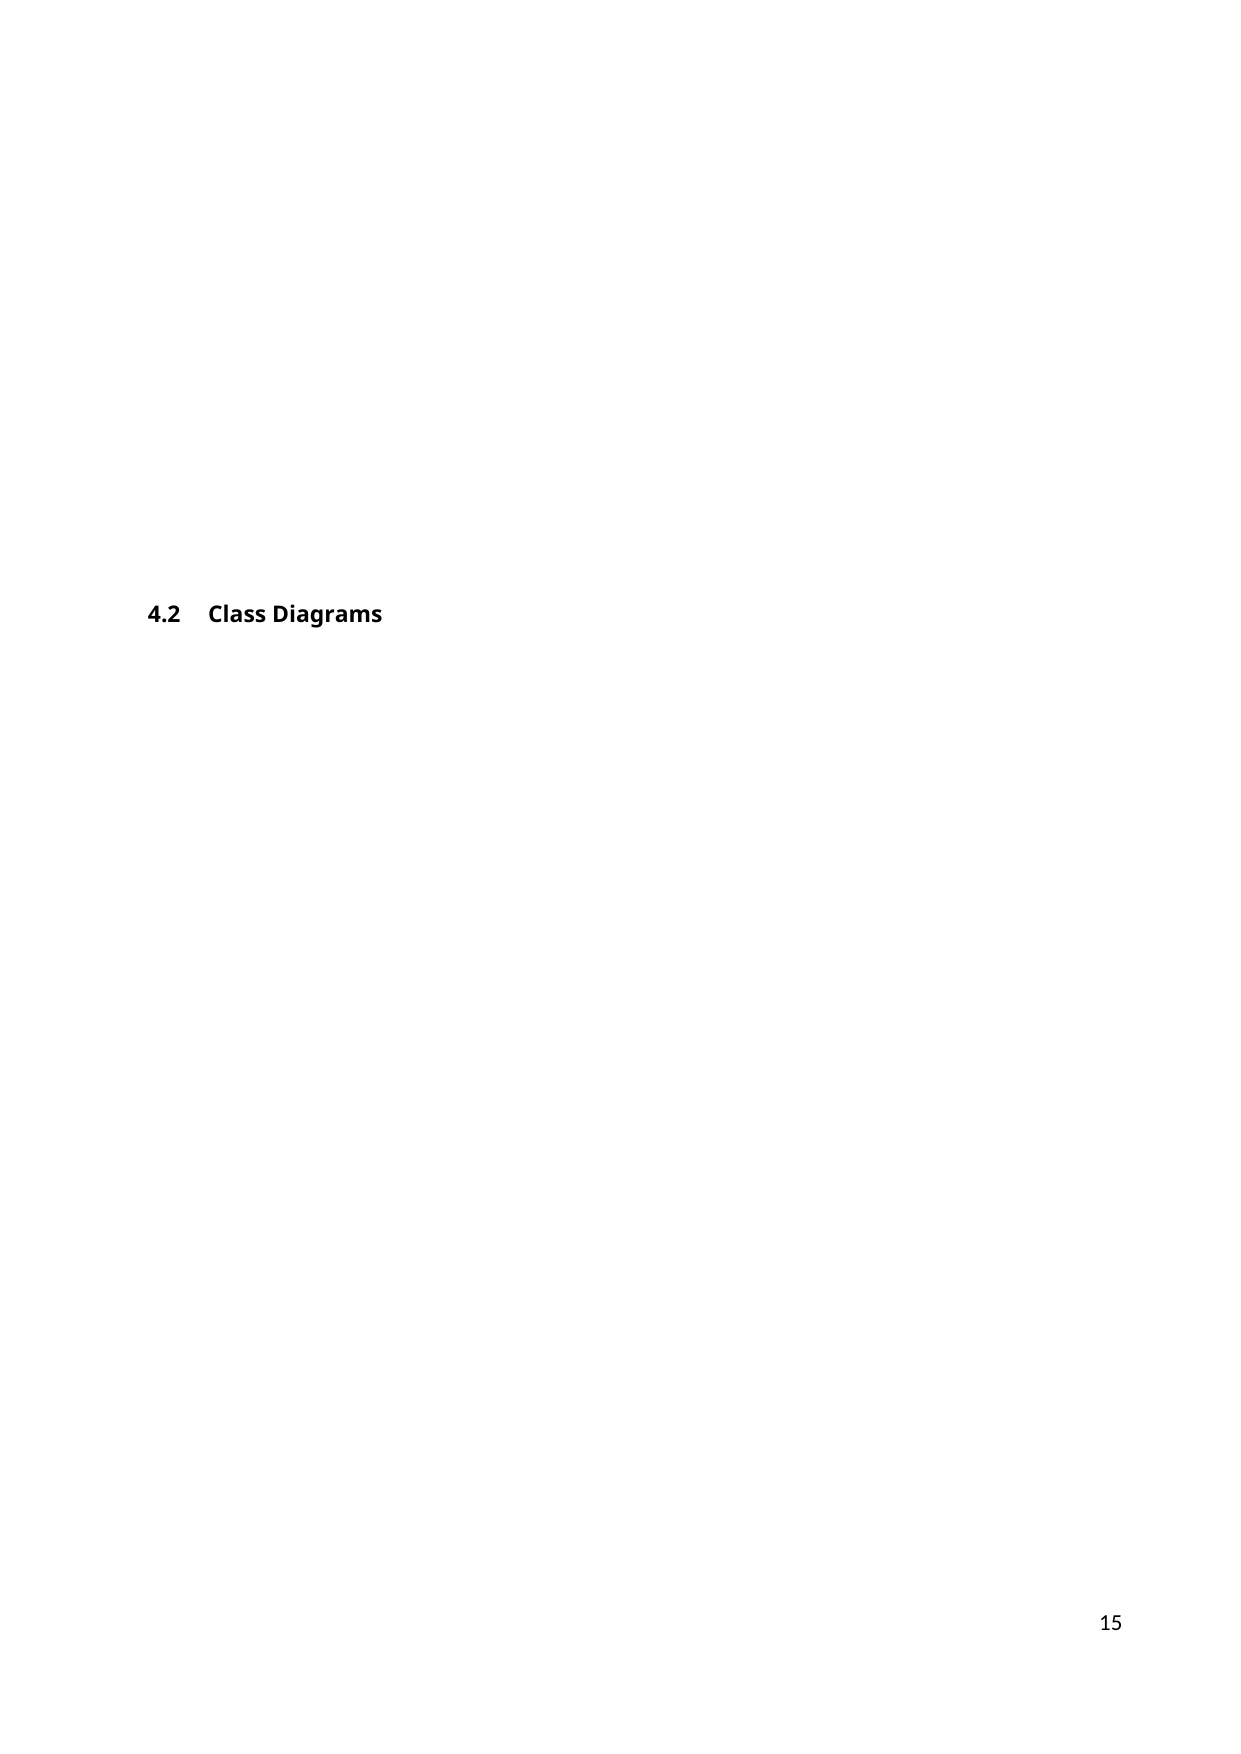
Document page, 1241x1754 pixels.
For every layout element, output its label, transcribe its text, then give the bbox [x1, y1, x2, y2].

list Class Diagrams [148, 598, 1122, 629]
